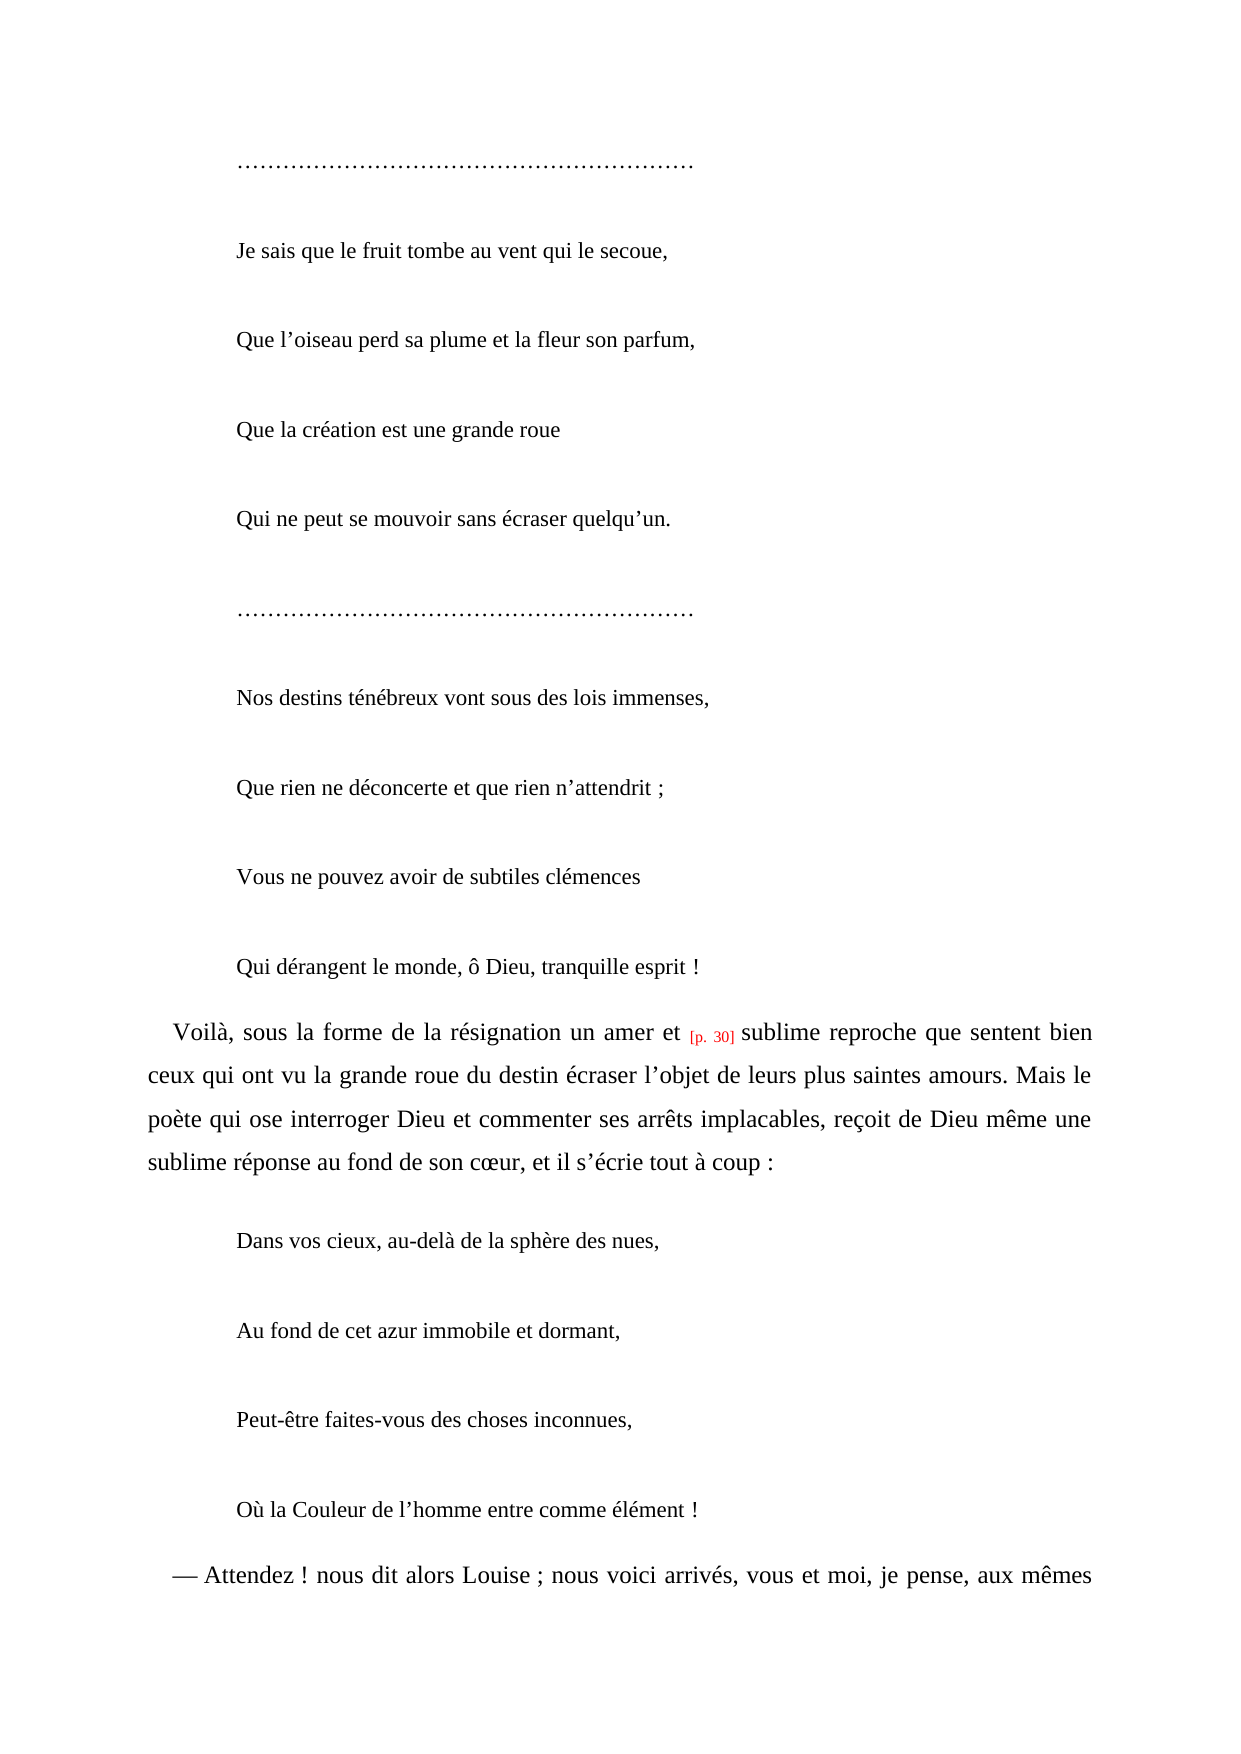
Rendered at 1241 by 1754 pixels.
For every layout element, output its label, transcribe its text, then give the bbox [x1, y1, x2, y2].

text Que rien ne déconcerte et que rien n’attendrit ; [236, 774, 1093, 800]
text Peut-être faites-vous des choses inconnues, [236, 1406, 1093, 1433]
text Qui dérangent le monde, ô Dieu, tranquille esprit ! [236, 953, 1093, 979]
text Qui ne peut se mouvoir sans écraser quelqu’un. [236, 506, 1093, 532]
text Voilà, sous la forme de la résignation un amer et [p. 30] sublime reproche que sentent bien ceux qui ont vu la grande roue du destin écraser l’objet de leurs plus saintes amours. Mais le poète qui ose interroger Dieu et commenter ses arrêts implacables, reçoit de Dieu même une sublime réponse au fond de son cœur, et il s’écrie tout à coup : [148, 1017, 1093, 1176]
text Où la Couleur de l’homme entre comme élément ! [236, 1496, 1093, 1522]
text …………………………………………………… [236, 595, 1093, 621]
text Que la création est une grande roue [236, 416, 1093, 442]
text Que l’oiseau perd sa plume et la fleur son parfum, [236, 327, 1093, 353]
text Vous ne pouvez avoir de subtiles clémences [236, 863, 1093, 890]
text Je sais que le fruit tombe au vent qui le secoue, [236, 237, 1093, 263]
text …………………………………………………… [236, 148, 1093, 174]
text — Attendez ! nous dit alors Louise ; nous voici arrivés, vous et moi, je pense, aux mêmes [148, 1560, 1093, 1589]
text Au fond de cet azur immobile et dormant, [236, 1317, 1093, 1343]
text Dans vos cieux, au-delà de la sphère des nues, [236, 1227, 1093, 1254]
text Nos destins ténébreux vont sous des lois immenses, [236, 684, 1093, 711]
